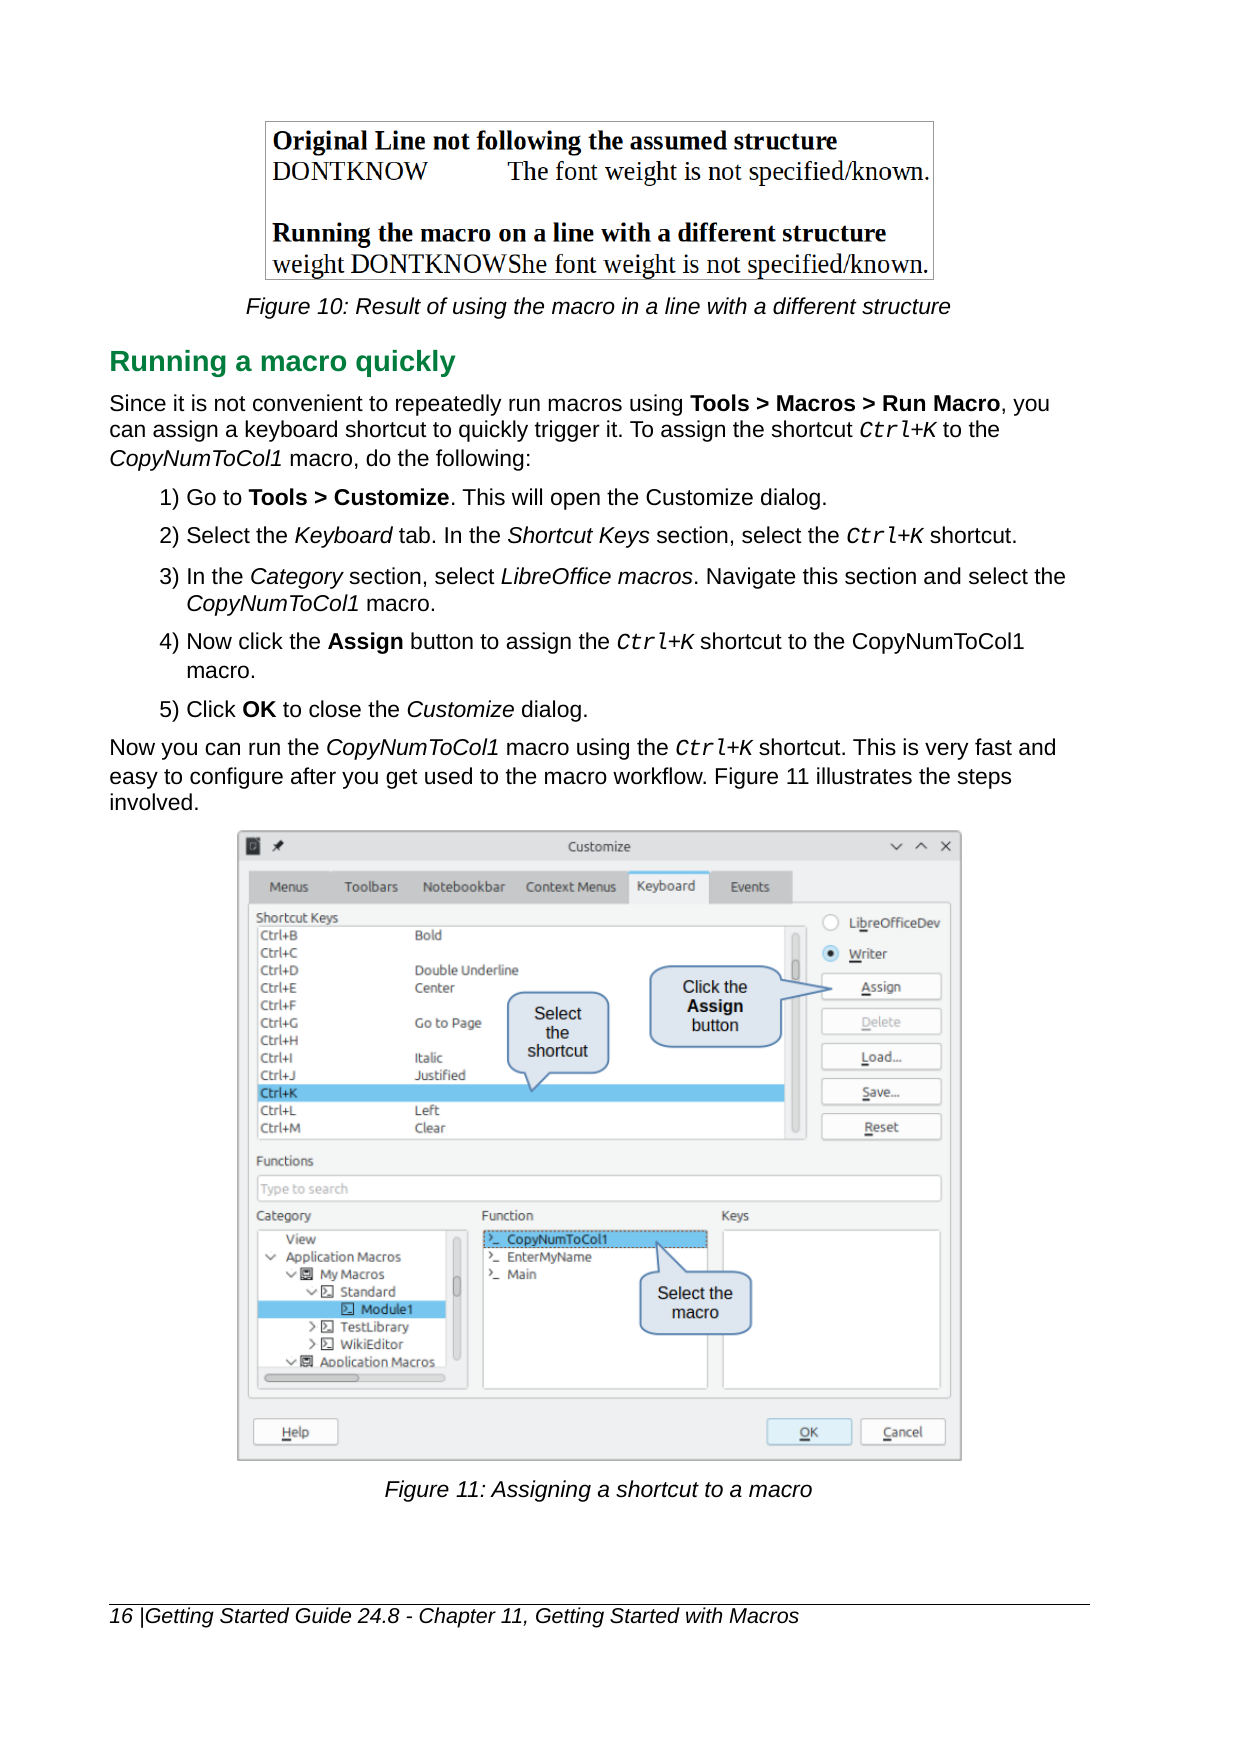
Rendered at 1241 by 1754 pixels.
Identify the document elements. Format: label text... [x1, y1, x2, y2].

text Figure 11: Assigning a shortcut to a macro [234, 1476, 965, 1502]
list In the Category section, select LibreOffice macros. Navigate this section and select the CopyNumToCol1 macro. [186, 563, 1090, 616]
text Figure 10: Result of using the macro in a line with a different structure [245, 293, 953, 319]
picture [266, 122, 933, 279]
picture [234, 827, 965, 1464]
list Go to Tools > Customize. This will open the Customize dialog. [186, 483, 1090, 510]
list Since it is not convenient to repeatedly run macros using Tools > Macros > Run Macro, you can assign a keyboard shortcut to quickly trigger it. To assign the shortcut Ctrl+K to the CopyNumToCol1 macro, do the following: [109, 390, 1090, 471]
text Now you can run the CopyNumToCol1 macro using the Ctrl+K shortcut. This is very fast and easy to configure after you get used to the macro workflow. Figure 11 illustrates the steps involved. [109, 734, 1090, 815]
list Now click the Assign button to assign the Ctrl+K shortcut to the CopyNumToCol1 macro. [186, 628, 1090, 683]
subtitle Running a macro quickly [109, 344, 1090, 377]
list Click OK to close the Customize dialog. [186, 696, 1090, 722]
list Select the Keyboard tab. In the Shortcut Keys section, select the Ctrl+K shortcut. [186, 522, 1090, 551]
